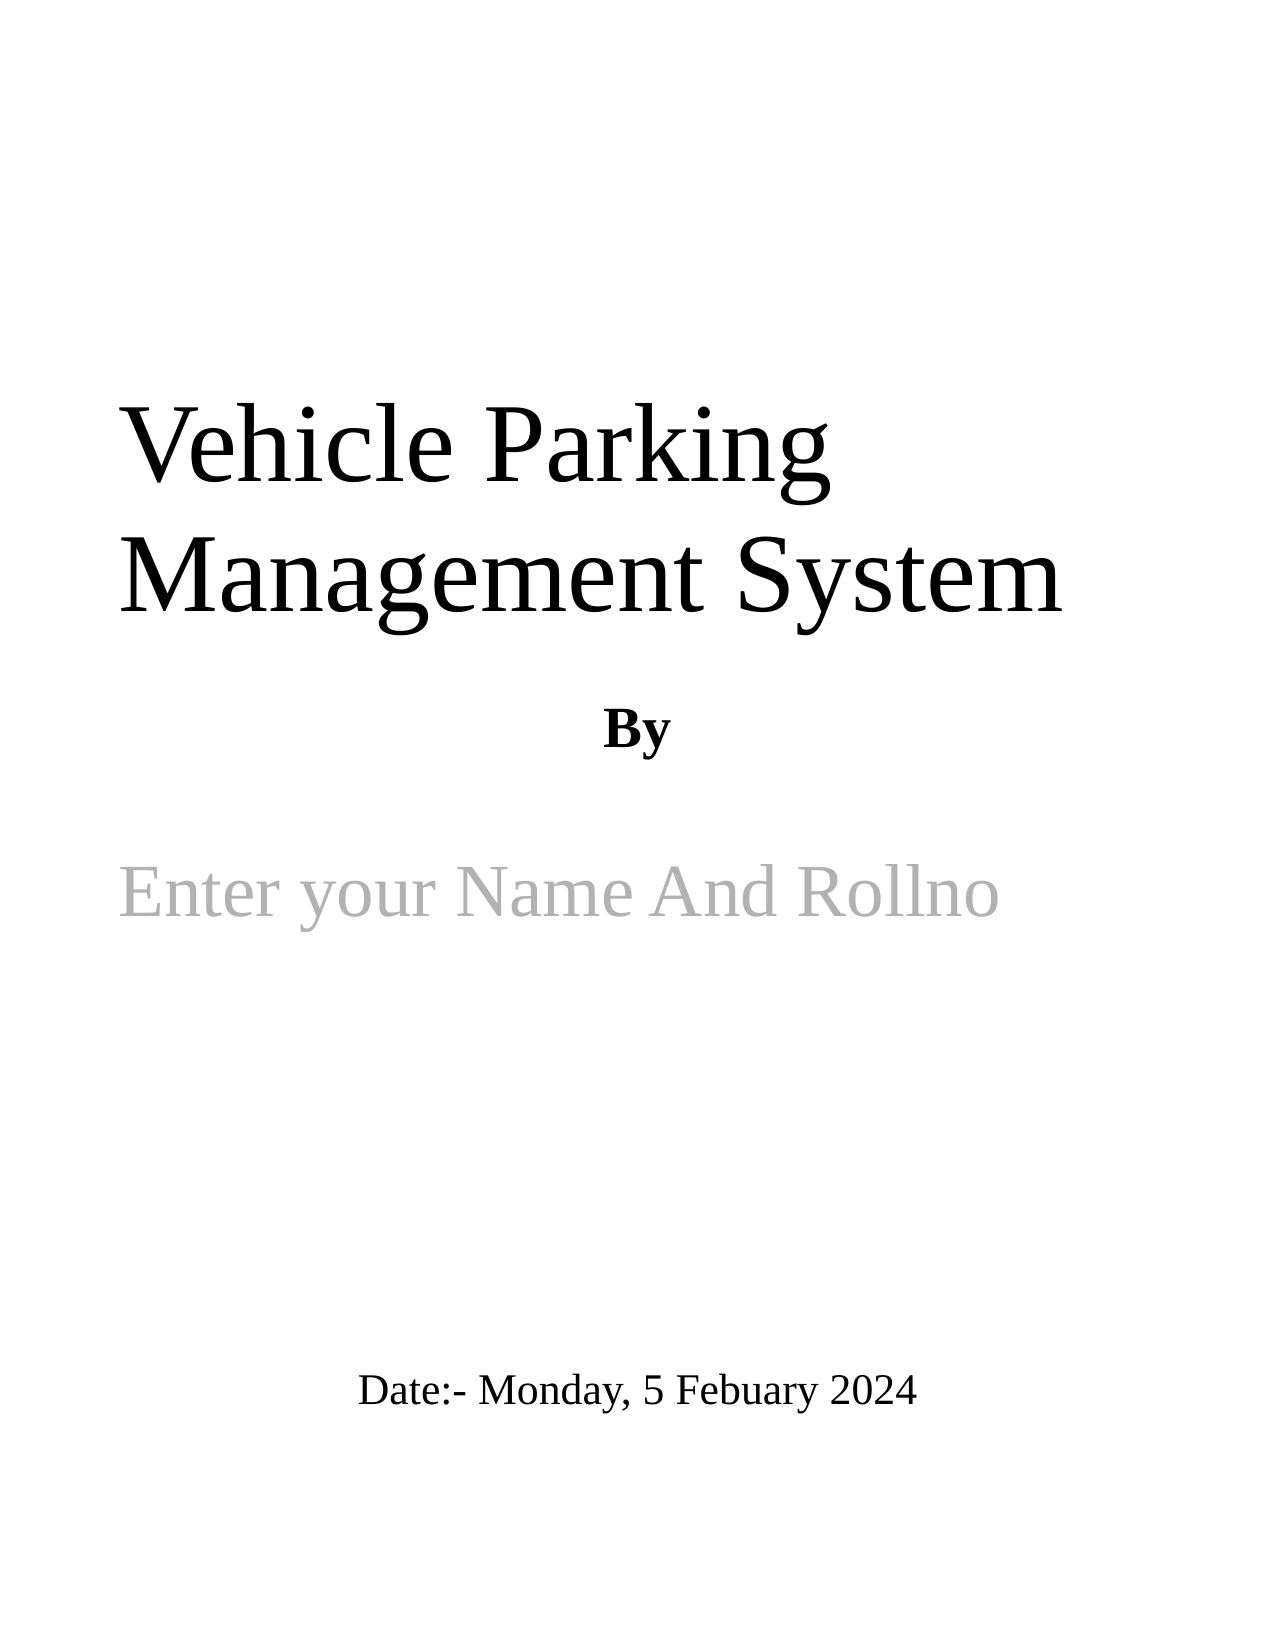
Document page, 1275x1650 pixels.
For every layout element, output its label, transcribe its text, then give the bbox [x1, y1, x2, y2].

text Enter your Name And Rollno [118, 846, 1157, 933]
text Vehicle Parking Management System [118, 377, 1157, 636]
text Date:- Monday, 5 Febuary 2024 [118, 1364, 1157, 1414]
text By [118, 693, 1157, 760]
